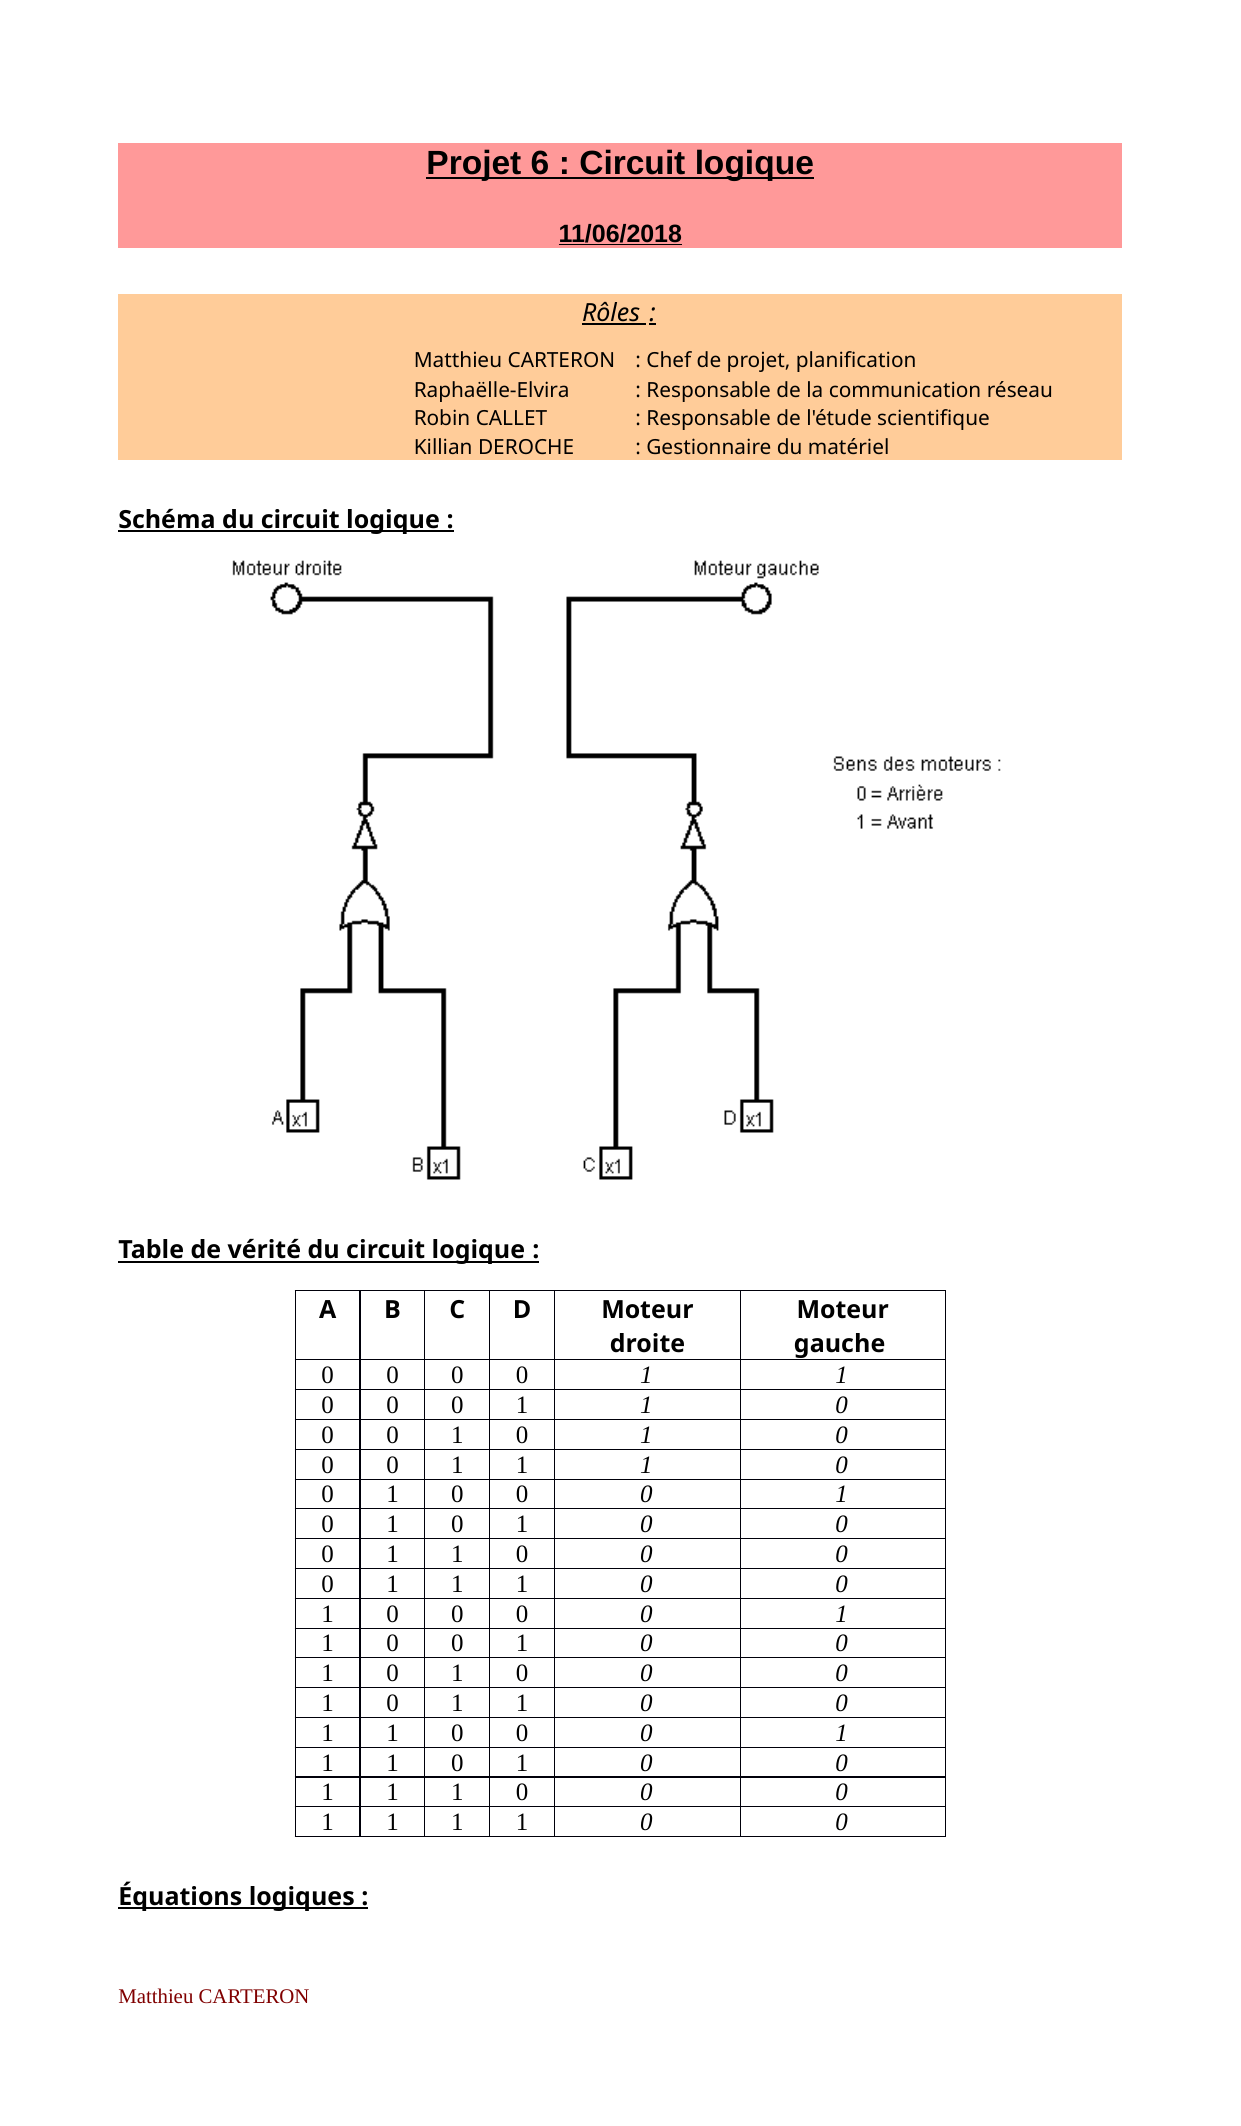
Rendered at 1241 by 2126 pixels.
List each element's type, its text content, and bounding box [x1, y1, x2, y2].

table_cell 1 [555, 1390, 740, 1419]
table_cell 0 [490, 1539, 554, 1568]
table_cell 0 [490, 1599, 554, 1627]
text Raphaëlle-Elvira : Responsable de la communication réseau [118, 375, 1122, 403]
table_cell 1 [296, 1807, 359, 1836]
text Schéma du circuit logique : [118, 502, 1122, 536]
table_cell 1 [490, 1807, 554, 1836]
table_cell 1 [296, 1599, 359, 1627]
table_cell 0 [425, 1599, 489, 1627]
table_cell 0 [555, 1688, 740, 1717]
table_cell 0 [425, 1509, 489, 1538]
table_cell 1 [490, 1390, 554, 1419]
table_cell 0 [425, 1718, 489, 1747]
table_cell 1 [361, 1569, 424, 1598]
table_cell 0 [296, 1390, 359, 1419]
text Équations logiques : [118, 1878, 1122, 1912]
table_cell 0 [555, 1569, 740, 1598]
table_cell 1 [361, 1480, 424, 1508]
table_cell 0 [555, 1629, 740, 1657]
table_cell 0 [361, 1420, 424, 1449]
table_cell 0 [296, 1480, 359, 1508]
table_cell 0 [361, 1629, 424, 1657]
table_cell 0 [741, 1569, 945, 1598]
table_cell 0 [741, 1778, 945, 1806]
table_cell 0 [361, 1599, 424, 1627]
table_cell 1 [296, 1658, 359, 1687]
text Robin CALLET : Responsable de l'étude scientifique [118, 403, 1122, 432]
table_cell 0 [555, 1539, 740, 1568]
table_cell 1 [425, 1420, 489, 1449]
table_cell 1 [361, 1778, 424, 1806]
table_cell 0 [296, 1569, 359, 1598]
table_cell 0 [361, 1450, 424, 1478]
table_cell 1 [425, 1450, 489, 1478]
table_cell 1 [425, 1688, 489, 1717]
table_cell 0 [555, 1778, 740, 1806]
table_header A [296, 1291, 359, 1359]
table_cell 0 [741, 1390, 945, 1419]
table_cell 0 [490, 1658, 554, 1687]
table_cell 0 [490, 1778, 554, 1806]
table_cell 1 [490, 1569, 554, 1598]
table_cell 0 [296, 1360, 359, 1389]
table_cell 0 [425, 1480, 489, 1508]
table_cell 1 [490, 1748, 554, 1776]
table_cell 1 [555, 1450, 740, 1478]
table_cell 0 [555, 1748, 740, 1776]
table_cell 1 [490, 1629, 554, 1657]
table_cell 0 [741, 1539, 945, 1568]
table_cell 1 [555, 1420, 740, 1449]
table_cell 1 [296, 1718, 359, 1747]
table_cell 1 [296, 1629, 359, 1657]
picture [224, 548, 1016, 1186]
table_cell 0 [425, 1360, 489, 1389]
table_cell 0 [361, 1658, 424, 1687]
table_cell 0 [296, 1509, 359, 1538]
table_cell 0 [361, 1390, 424, 1419]
table_cell 0 [296, 1420, 359, 1449]
table_cell 1 [296, 1748, 359, 1776]
table_cell 0 [425, 1629, 489, 1657]
table_cell 0 [296, 1450, 359, 1478]
text Rôles : [118, 294, 1122, 328]
table_cell 0 [741, 1509, 945, 1538]
table_cell 1 [361, 1509, 424, 1538]
table_cell 0 [741, 1748, 945, 1776]
text Matthieu CARTERON : Chef de projet, planification [118, 341, 1122, 375]
table_header Moteur gauche [741, 1291, 945, 1359]
table_cell 1 [741, 1360, 945, 1389]
table_cell 0 [490, 1480, 554, 1508]
table_cell 0 [296, 1539, 359, 1568]
table_cell 1 [490, 1509, 554, 1538]
table_cell 1 [425, 1778, 489, 1806]
table_cell 0 [555, 1658, 740, 1687]
table_cell 0 [741, 1688, 945, 1717]
table_cell 1 [361, 1807, 424, 1836]
table_cell 1 [361, 1748, 424, 1776]
table_header C [425, 1291, 489, 1359]
table_cell 1 [425, 1539, 489, 1568]
table_cell 1 [741, 1599, 945, 1627]
table_cell 0 [555, 1509, 740, 1538]
table_header B [361, 1291, 424, 1359]
table_cell 1 [741, 1718, 945, 1747]
table_cell 1 [361, 1718, 424, 1747]
table_cell 1 [296, 1688, 359, 1717]
text Table de vérité du circuit logique : [118, 1232, 1122, 1266]
table_cell 1 [361, 1539, 424, 1568]
table_cell 0 [490, 1718, 554, 1747]
table_cell 0 [490, 1420, 554, 1449]
table_cell 0 [555, 1807, 740, 1836]
table_cell 1 [296, 1778, 359, 1806]
table_header D [490, 1291, 554, 1359]
table_cell 0 [555, 1480, 740, 1508]
table_cell 0 [741, 1420, 945, 1449]
table_cell 0 [425, 1748, 489, 1776]
table_cell 1 [555, 1360, 740, 1389]
table_cell 0 [741, 1807, 945, 1836]
table_cell 0 [361, 1688, 424, 1717]
table_cell 0 [741, 1450, 945, 1478]
table_cell 1 [490, 1450, 554, 1478]
table_cell 0 [490, 1360, 554, 1389]
table_cell 0 [361, 1360, 424, 1389]
table_header Moteur droite [555, 1291, 740, 1359]
table_cell 0 [741, 1629, 945, 1657]
table_cell 0 [555, 1718, 740, 1747]
table_cell 0 [425, 1390, 489, 1419]
table_cell 1 [425, 1807, 489, 1836]
subtitle 11/06/2018 [118, 219, 1122, 248]
table_cell 0 [555, 1599, 740, 1627]
table_cell 0 [741, 1658, 945, 1687]
subtitle Projet 6 : Circuit logique [118, 143, 1122, 182]
table_cell 1 [741, 1480, 945, 1508]
table_cell 1 [425, 1658, 489, 1687]
table_cell 1 [490, 1688, 554, 1717]
text Killian DEROCHE : Gestionnaire du matériel [118, 432, 1122, 460]
table_cell 1 [425, 1569, 489, 1598]
